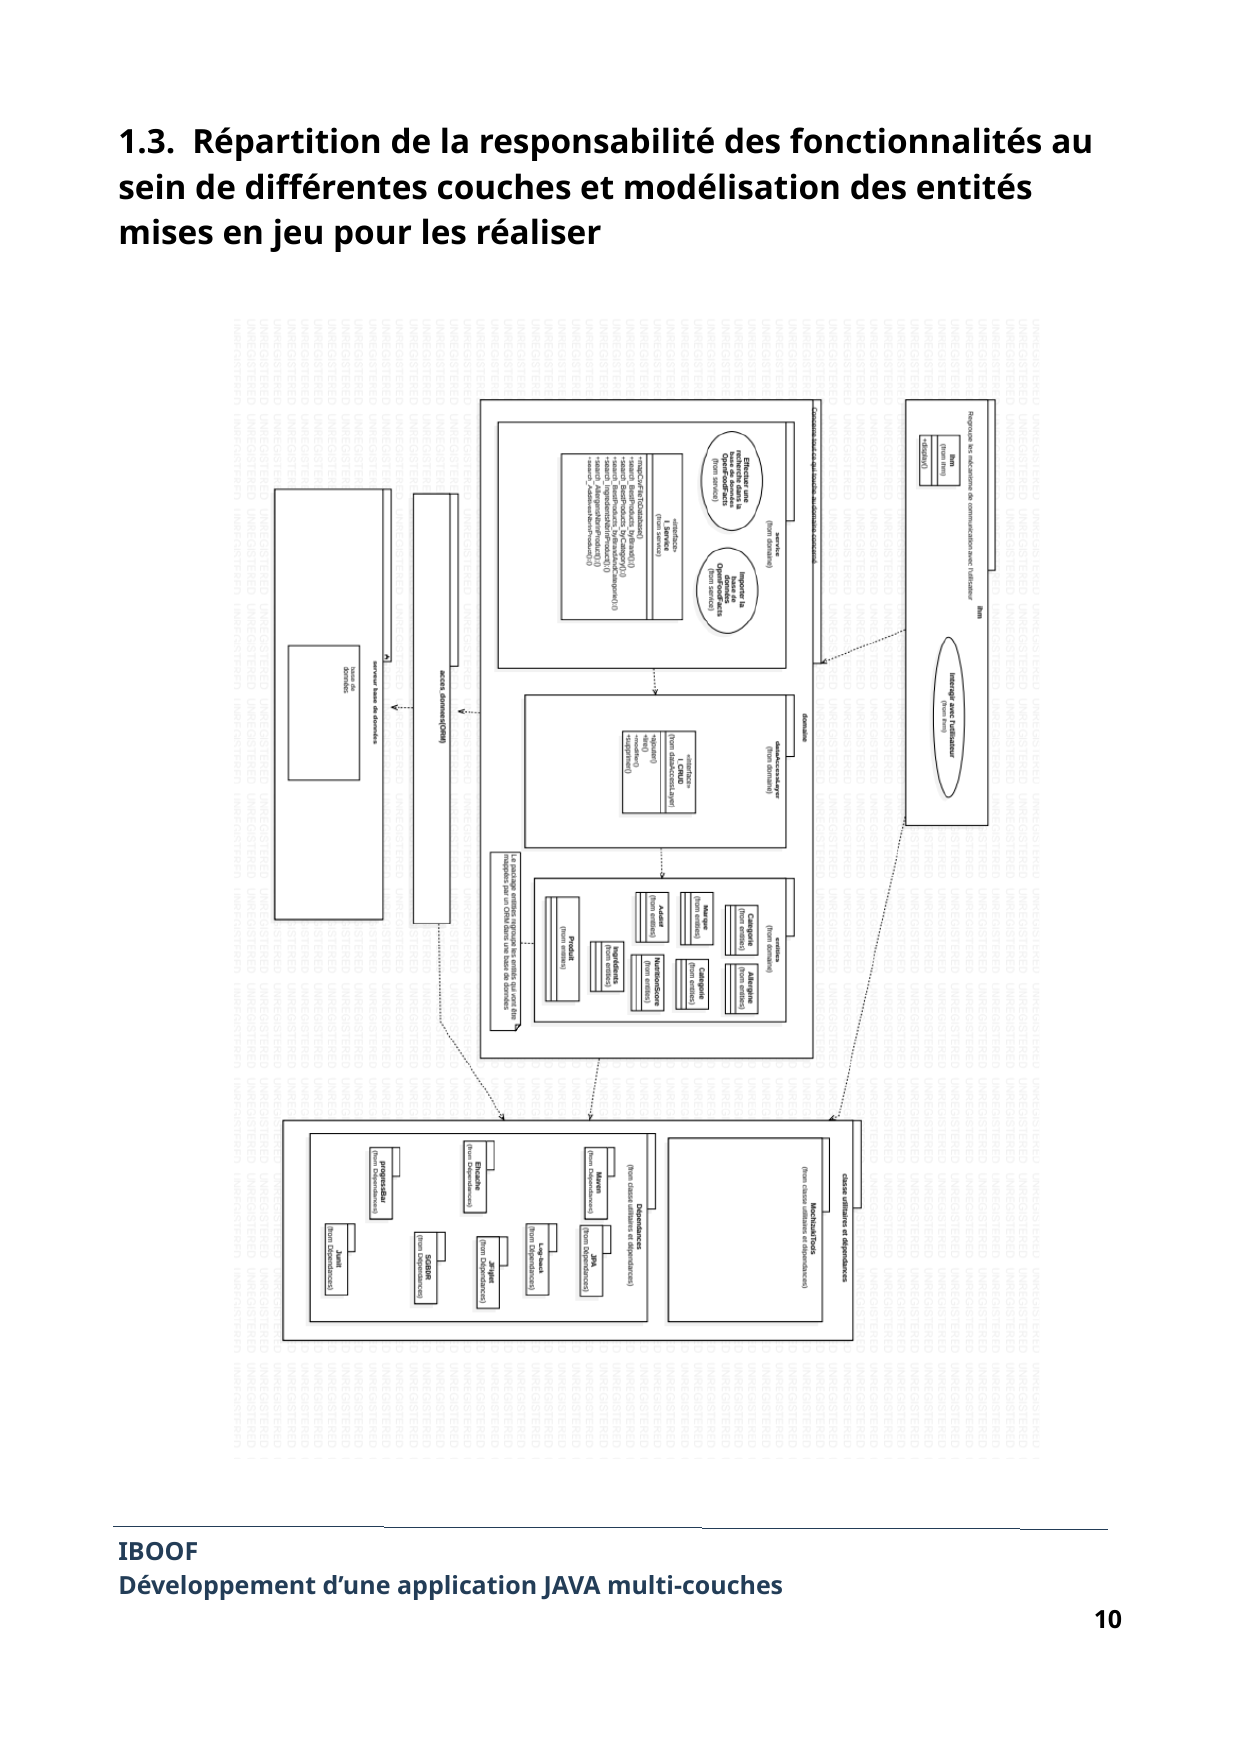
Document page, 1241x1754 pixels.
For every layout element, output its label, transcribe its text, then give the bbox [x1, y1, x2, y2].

subtitle Répartition de la responsabilité des fonctionnalités au sein de différentes couches et modélisation des entités mises en jeu pour les réaliser [118, 118, 1122, 254]
